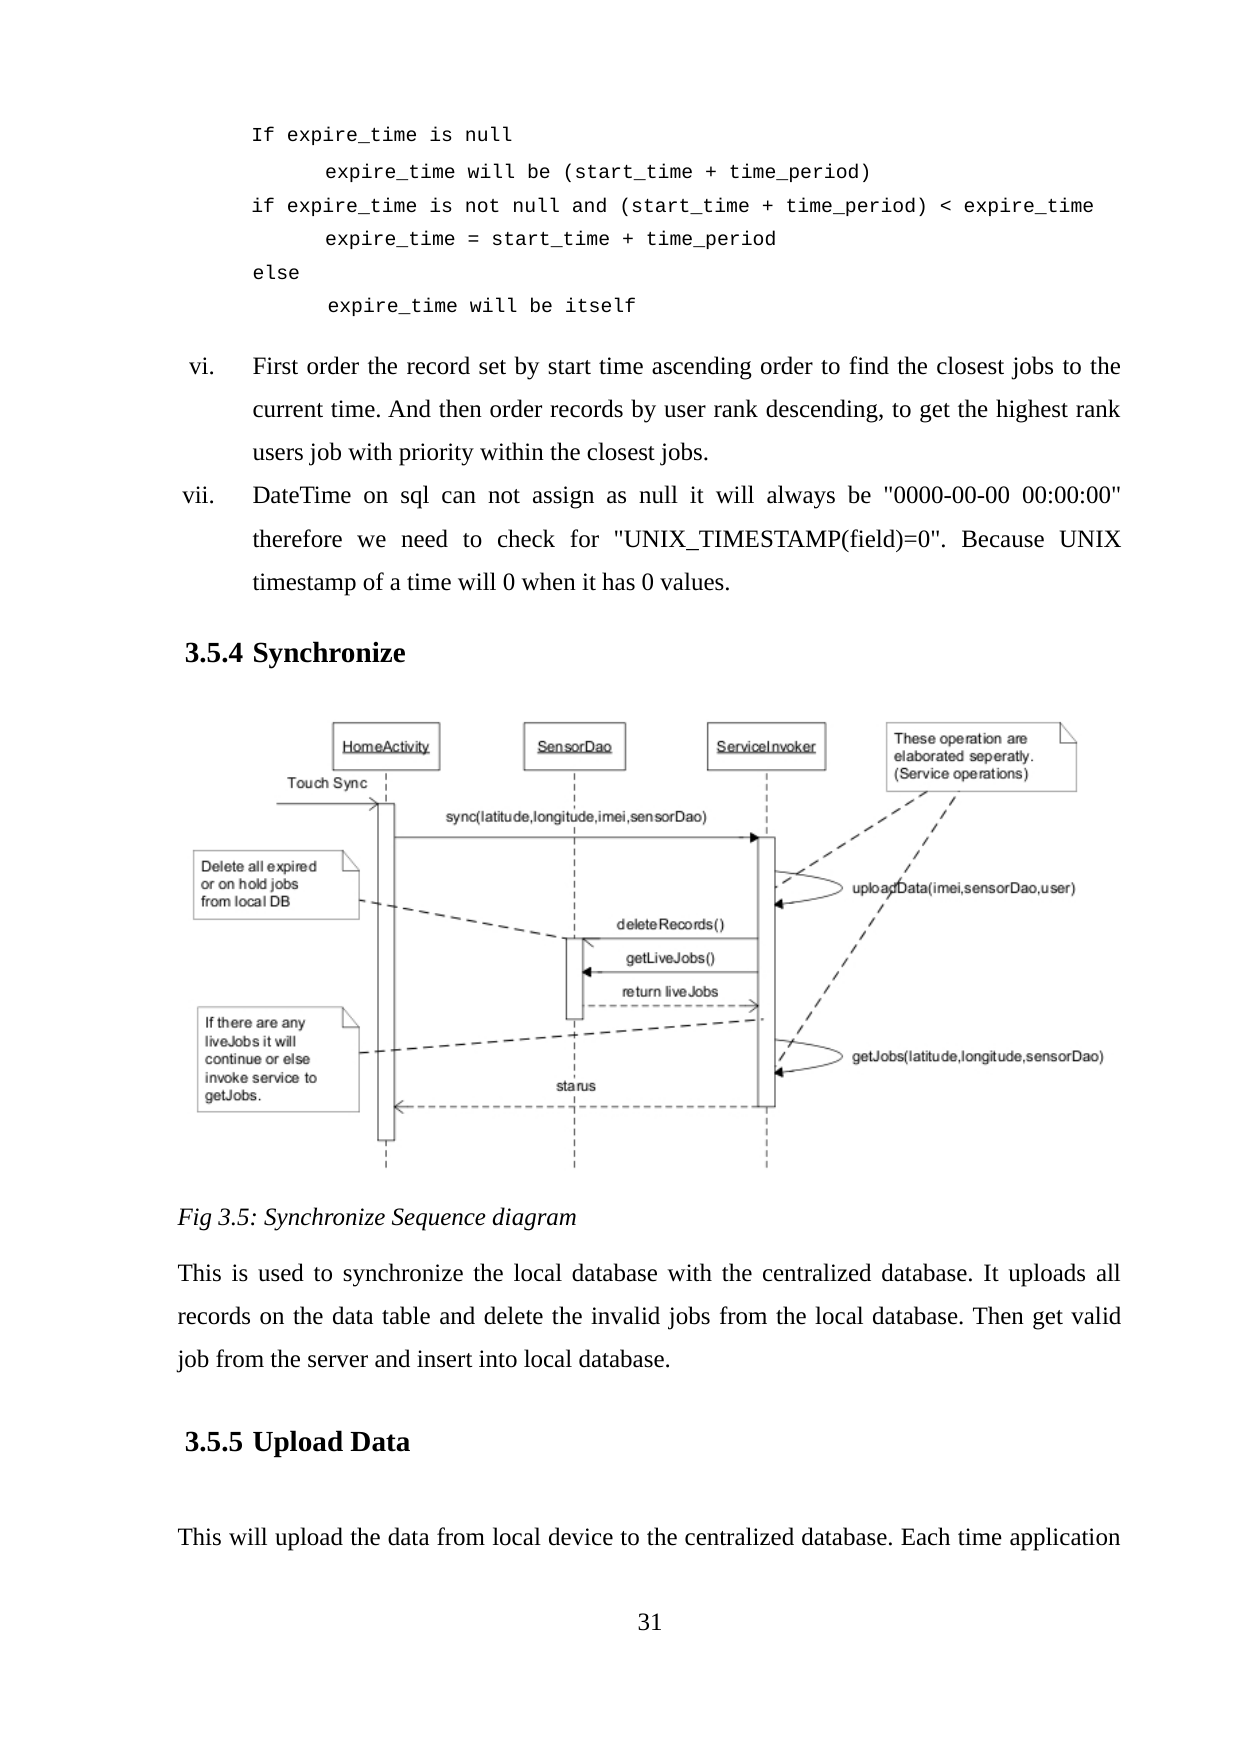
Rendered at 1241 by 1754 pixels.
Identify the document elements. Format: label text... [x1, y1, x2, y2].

text This will upload the data from local device to the centralized database. Each time application [177, 1522, 1122, 1551]
list First order the record set by start time ascending order to find the closest jobs to the current time. And then order records by user rank descending, to get the highest rank users job with priority within the closest jobs. [215, 351, 1122, 466]
text This is used to synchronize the local database with the centralized database. It uploads all records on the data table and delete the invalid jobs from the local database. Then get valid job from the server and insert into local database. [177, 1258, 1122, 1373]
picture [177, 698, 1123, 1188]
subtitle Upload Data [177, 1424, 1122, 1458]
subtitle Synchronize [177, 635, 1122, 668]
text else [177, 263, 1122, 285]
list DateTime on sql can not assign as null it will always be "0000-00-00 00:00:00" therefore we need to check for "UNIX_TIMESTAMP(field)=0". Because UNIX timestamp of a time will 0 when it has 0 values. [215, 481, 1122, 596]
list expire_time = start_time + time_period [177, 229, 1122, 251]
text Fig 3.5: Synchronize Sequence diagram [177, 1188, 1122, 1231]
list expire_time will be (start_time + time_period) [177, 162, 1122, 184]
text expire_time will be itself [252, 296, 1122, 318]
list if expire_time is not null and (start_time + time_period) < expire_time [177, 196, 1122, 218]
list If expire_time is null [177, 118, 1122, 147]
